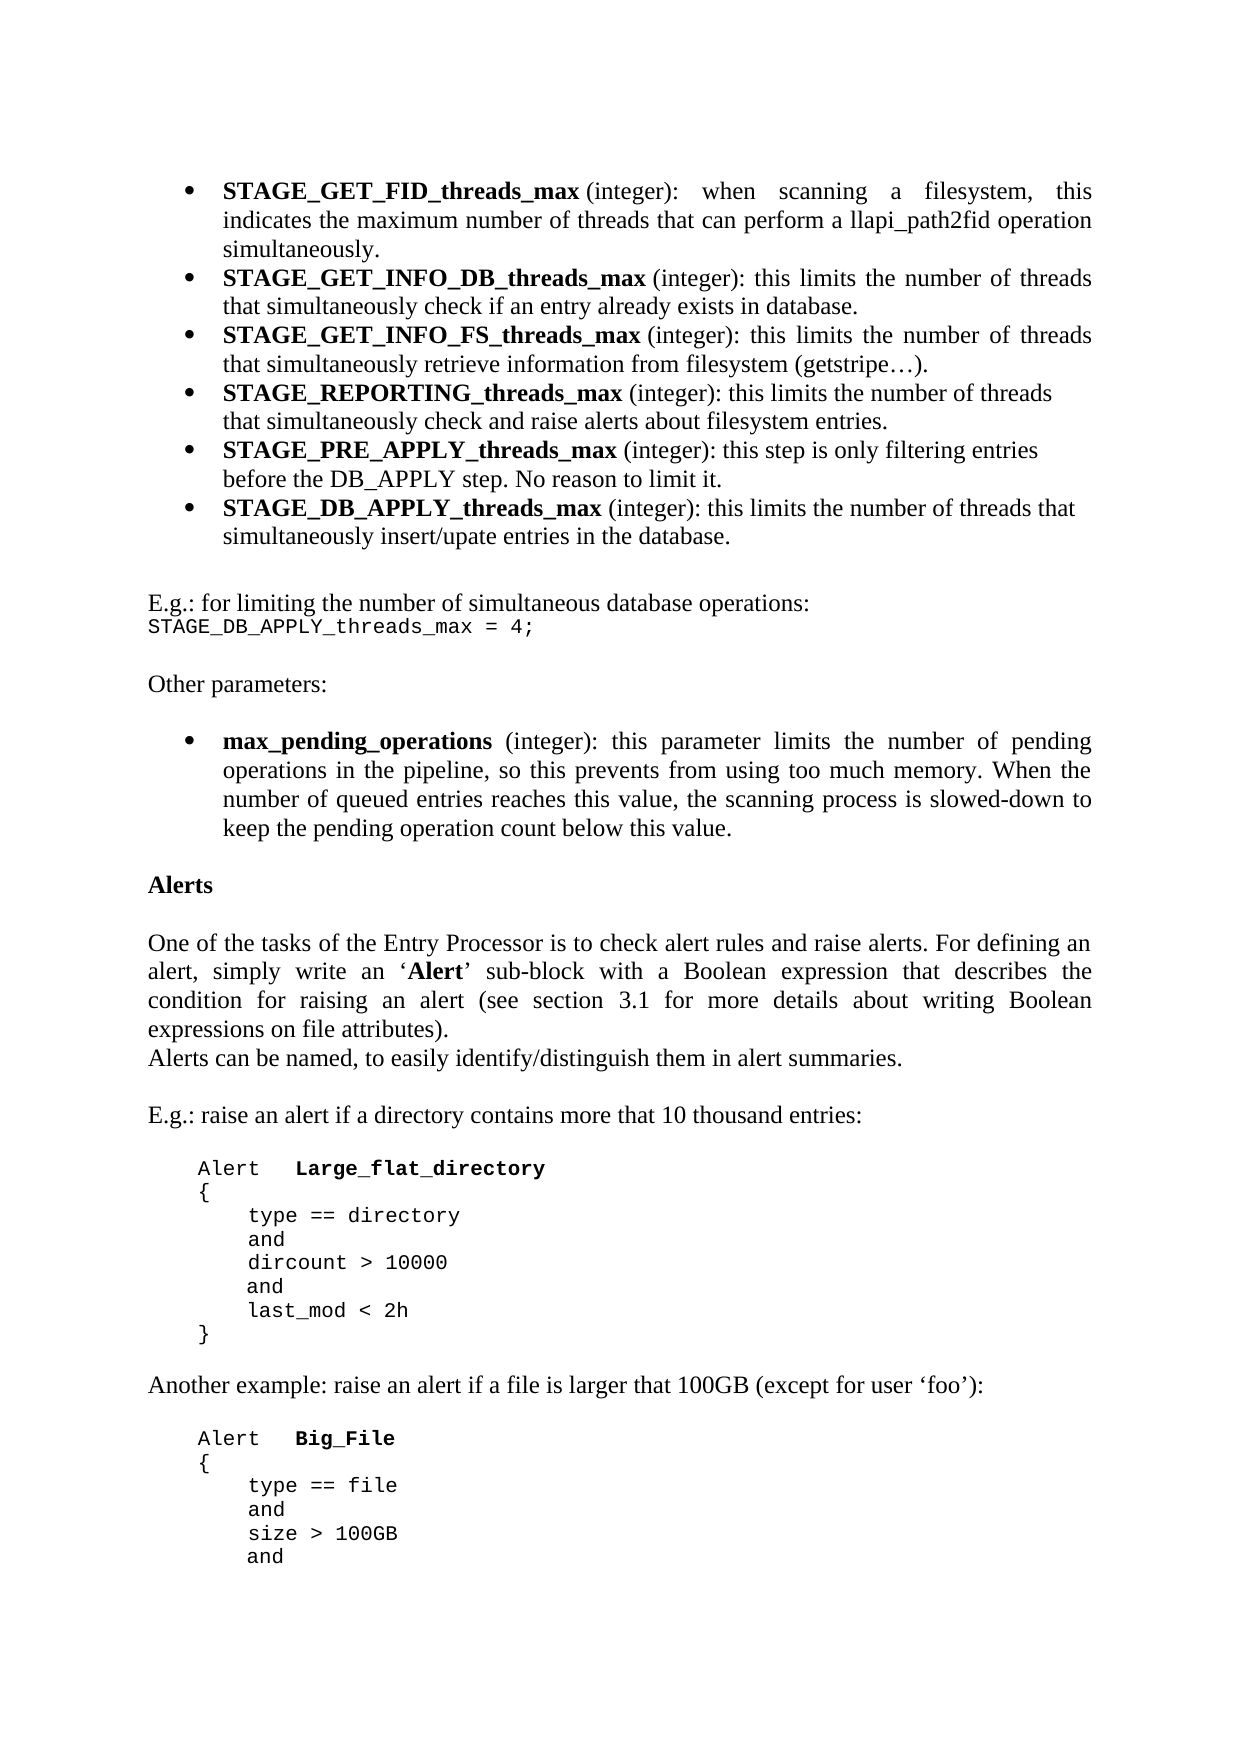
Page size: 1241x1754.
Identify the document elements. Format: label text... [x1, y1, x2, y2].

text type == file [148, 1475, 1093, 1499]
text and [148, 1546, 1093, 1570]
text STAGE_DB_APPLY_threads_max = 4; [148, 617, 1093, 640]
list STAGE_GET_INFO_DB_threads_max (integer): this limits the number of threads that simultaneously check if an entry already exists in database. [185, 263, 1093, 320]
text Alert Big_File [148, 1428, 1093, 1452]
text E.g.: for limiting the number of simultaneous database operations: [148, 588, 1093, 617]
text { [148, 1452, 1093, 1475]
text Alerts [148, 870, 1093, 899]
text and [148, 1229, 1093, 1252]
text One of the tasks of the Entry Processor is to check alert rules and raise alerts. For defining an alert, simply write an ‘Alert’ sub-block with a Boolean expression that describes the condition for raising an alert (see section 3.1 for more details about writing Boolean expressions on file attributes). [148, 928, 1093, 1043]
text { [148, 1181, 1093, 1205]
list STAGE_GET_FID_threads_max (integer): when scanning a filesystem, this indicates the maximum number of threads that can perform a llapi_path2fid operation simultaneously. [185, 176, 1093, 263]
text and [148, 1499, 1093, 1523]
text type == directory [148, 1205, 1093, 1229]
list STAGE_DB_APPLY_threads_max (integer): this limits the number of threads that simultaneously insert/upate entries in the database. [185, 493, 1093, 550]
list STAGE_REPORTING_threads_max (integer): this limits the number of threads that simultaneously check and raise alerts about filesystem entries. [185, 378, 1093, 435]
text Alert Large_flat_directory [148, 1158, 1093, 1181]
text dircount > 10000 [148, 1252, 1093, 1276]
list max_pending_operations (integer): this parameter limits the number of pending operations in the pipeline, so this prevents from using too much memory. When the number of queued entries reaches this value, the scanning process is slowed-down to keep the pending operation count below this value. [185, 726, 1093, 841]
list STAGE_PRE_APPLY_threads_max (integer): this step is only filtering entries before the DB_APPLY step. No reason to limit it. [185, 435, 1093, 493]
text Alerts can be named, to easily identify/distinguish them in alert summaries. [148, 1043, 1093, 1071]
text } [148, 1323, 1093, 1347]
text E.g.: raise an alert if a directory contains more that 10 thousand entries: [148, 1100, 1093, 1129]
text and last_mod < 2h [246, 1276, 1093, 1323]
list STAGE_GET_INFO_FS_threads_max (integer): this limits the number of threads that simultaneously retrieve information from filesystem (getstripe…). [185, 320, 1093, 378]
text Other parameters: [148, 669, 1093, 698]
text Another example: raise an alert if a file is larger that 100GB (except for user ‘foo’): [148, 1371, 1093, 1399]
text size > 100GB [148, 1523, 1093, 1546]
